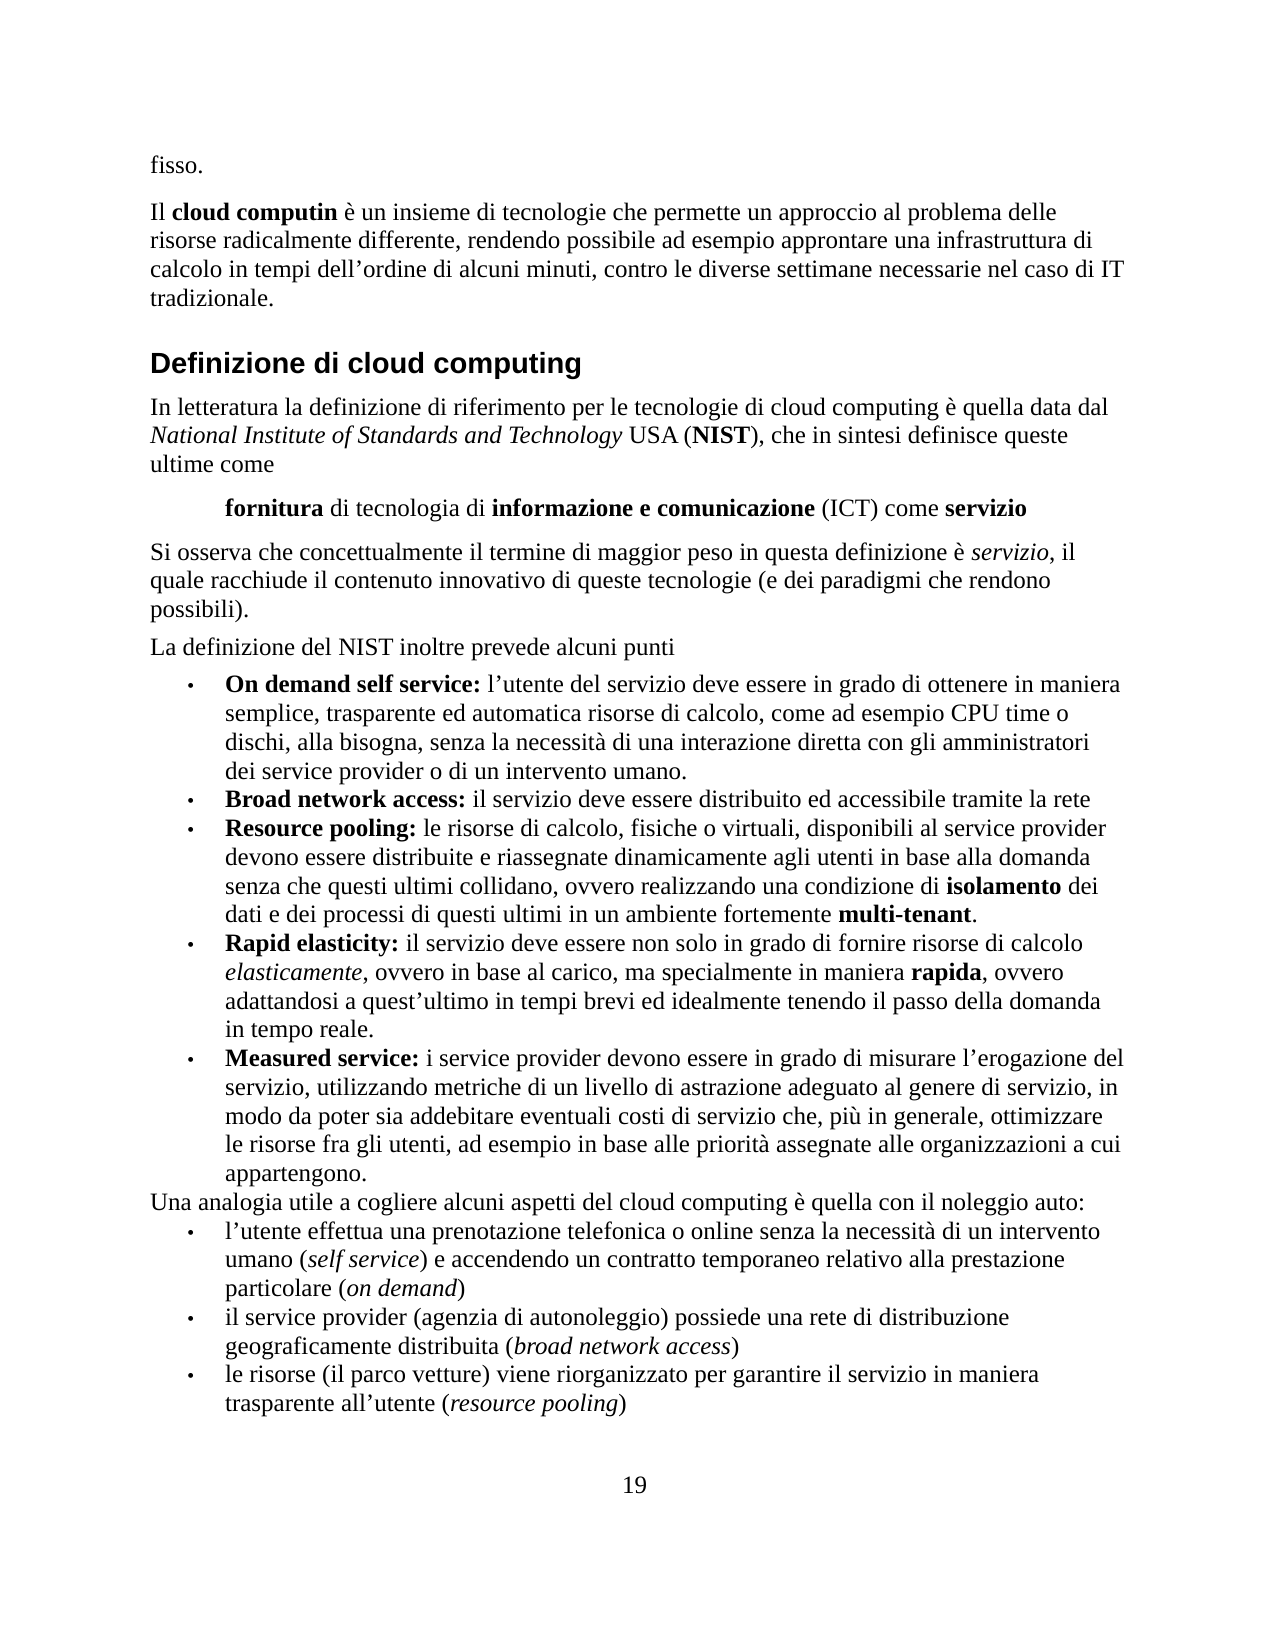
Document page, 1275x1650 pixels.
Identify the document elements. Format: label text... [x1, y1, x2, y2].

list On demand self service: l’utente del servizio deve essere in grado di ottenere in maniera semplice, trasparente ed automatica risorse di calcolo, come ad esempio CPU time o dischi, alla bisogna, senza la necessità di una interazione diretta con gli amministratori dei service provider o di un intervento umano. [187, 669, 1125, 784]
list le risorse (il parco vetture) viene riorganizzato per garantire il servizio in maniera trasparente all’utente (resource pooling) [187, 1359, 1125, 1417]
list Resource pooling: le risorse di calcolo, fisiche o virtuali, disponibili al service provider devono essere distribuite e riassegnate dinamicamente agli utenti in base alla domanda senza che questi ultimi collidano, ovvero realizzando una condizione di isolamento dei dati e dei processi di questi ultimi in un ambiente fortemente multi-tenant. [187, 813, 1125, 928]
list Broad network access: il servizio deve essere distribuito ed accessibile tramite la rete [187, 784, 1125, 813]
text fisso. [150, 150, 1125, 179]
list il service provider (agenzia di autonoleggio) possiede una rete di distribuzione geograficamente distribuita (broad network access) [187, 1302, 1125, 1359]
text Il cloud computin è un insieme di tecnologie che permette un approccio al problema delle risorse radicalmente differente, rendendo possibile ad esempio approntare una infrastruttura di calcolo in tempi dell’ordine di alcuni minuti, contro le diverse settimane necessarie nel caso di IT tradizionale. [150, 197, 1125, 312]
list l’utente effettua una prenotazione telefonica o online senza la necessità di un intervento umano (self service) e accendendo un contratto temporaneo relativo alla prestazione particolare (on demand) [187, 1216, 1125, 1302]
text fornitura di tecnologia di informazione e comunicazione (ICT) come servizio [225, 493, 1125, 522]
text In letteratura la definizione di riferimento per le tecnologie di cloud computing è quella data dal National Institute of Standards and Technology USA (NIST), che in sintesi definisce queste ultime come [150, 392, 1125, 478]
text Una analogia utile a cogliere alcuni aspetti del cloud computing è quella con il noleggio auto: [150, 1187, 1125, 1216]
text La definizione del NIST inoltre prevede alcuni punti [150, 632, 1125, 661]
subtitle Definizione di cloud computing [150, 346, 1125, 379]
list Rapid elasticity: il servizio deve essere non solo in grado di fornire risorse di calcolo elasticamente, ovvero in base al carico, ma specialmente in maniera rapida, ovvero adattandosi a quest’ultimo in tempi brevi ed idealmente tenendo il passo della domanda in tempo reale. [187, 928, 1125, 1043]
text Si osserva che concettualmente il termine di maggior peso in questa definizione è servizio, il quale racchiude il contenuto innovativo di queste tecnologie (e dei paradigmi che rendono possibili). [150, 537, 1125, 623]
list Measured service: i service provider devono essere in grado di misurare l’erogazione del servizio, utilizzando metriche di un livello di astrazione adeguato al genere di servizio, in modo da poter sia addebitare eventuali costi di servizio che, più in generale, ottimizzare le risorse fra gli utenti, ad esempio in base alle priorità assegnate alle organizzazioni a cui appartengono. [187, 1043, 1125, 1187]
